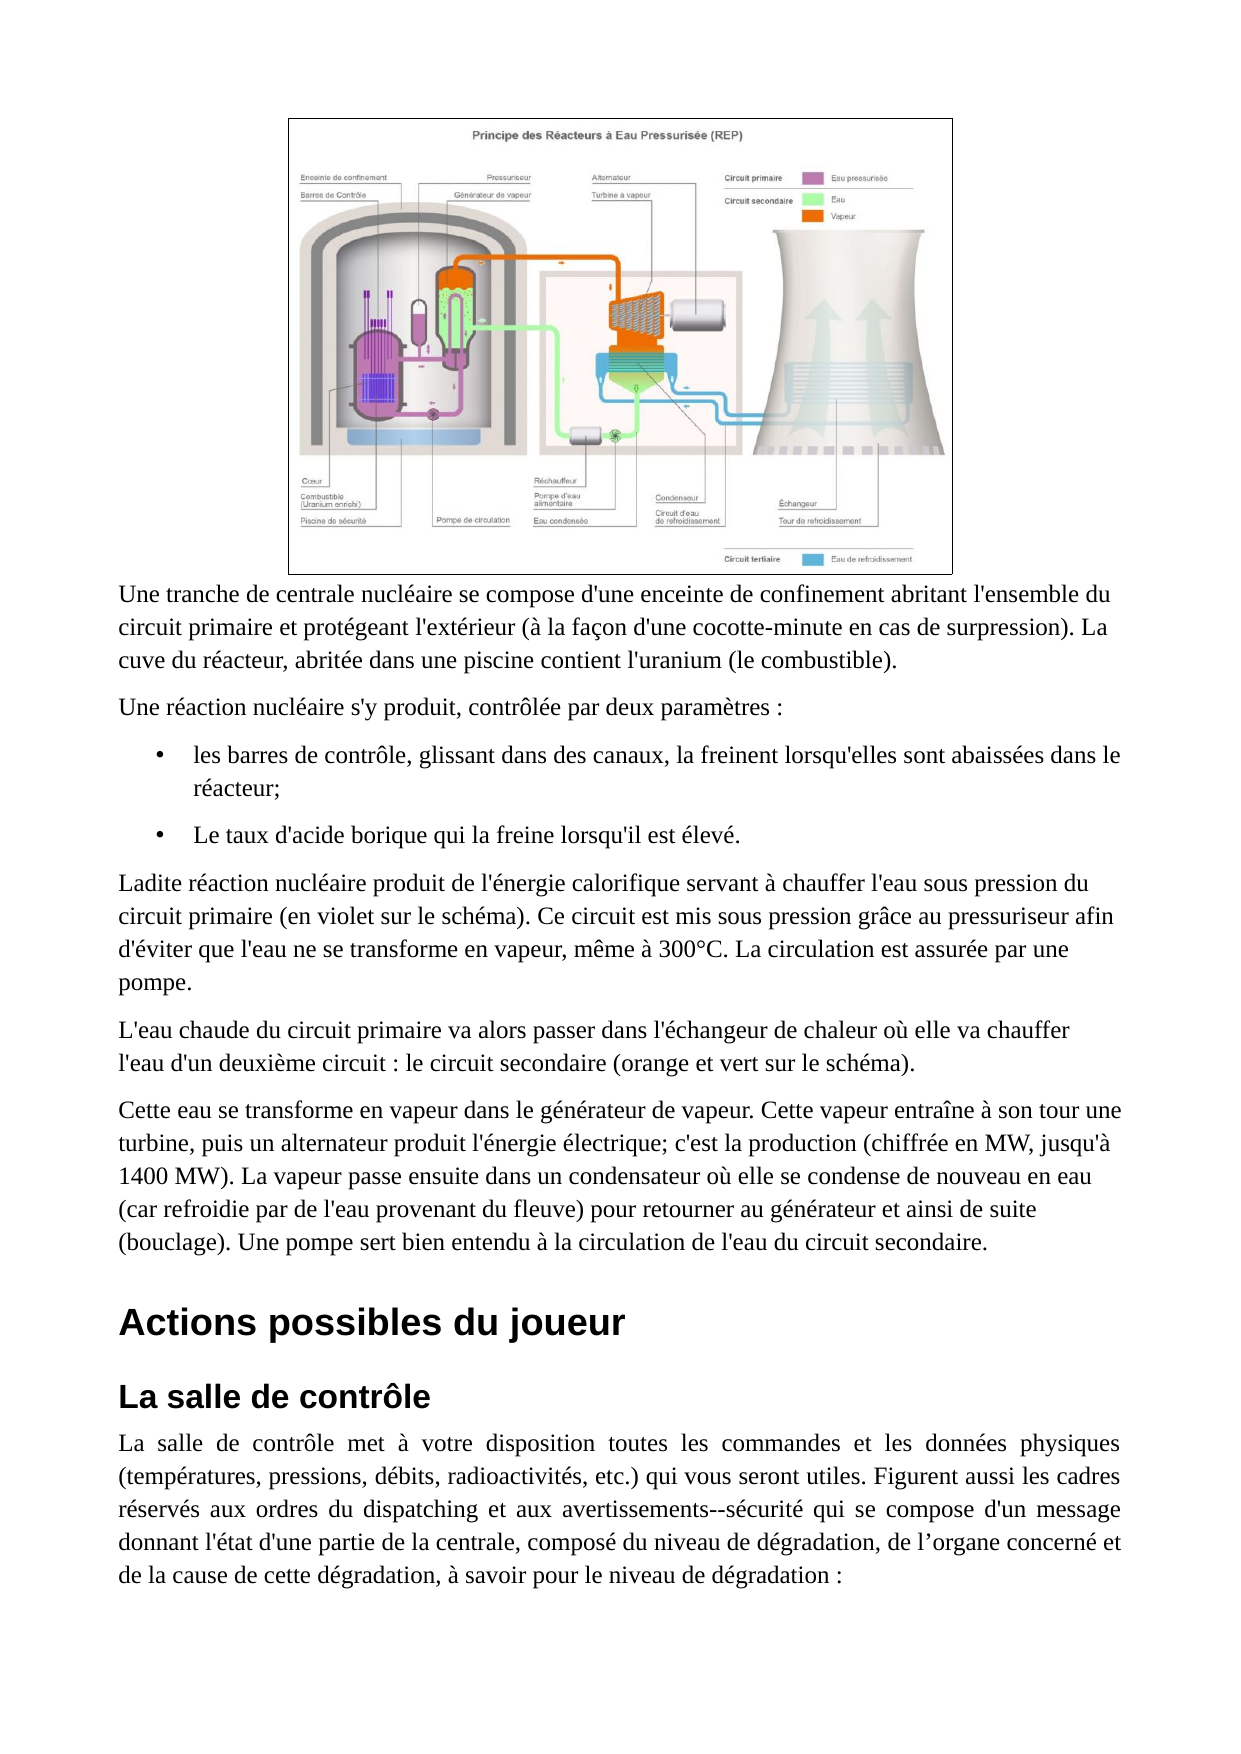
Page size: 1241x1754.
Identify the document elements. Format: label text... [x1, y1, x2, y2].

text La salle de contrôle met à votre disposition toutes les commandes et les données physiques (températures, pressions, débits, radioactivités, etc.) qui vous seront utiles. Figurent aussi les cadres réservés aux ordres du dispatching et aux avertissements--sécurité qui se compose d'un message donnant l'état d'une partie de la centrale, composé du niveau de dégradation, de l’organe concerné et de la cause de cette dégradation, à savoir pour le niveau de dégradation : [118, 1428, 1122, 1589]
text Une réaction nucléaire s'y produit, contrôlée par deux paramètres : [118, 692, 1122, 721]
text L'eau chaude du circuit primaire va alors passer dans l'échangeur de chaleur où elle va chauffer l'eau d'un deuxième circuit : le circuit secondaire (orange et vert sur le schéma). [118, 1015, 1122, 1077]
text Ladite réaction nucléaire produit de l'énergie calorifique servant à chauffer l'eau sous pression du circuit primaire (en violet sur le schéma). Ce circuit est mis sous pression grâce au pressuriseur afin d'éviter que l'eau ne se transforme en vapeur, même à 300°C. La circulation est assurée par une pompe. [118, 868, 1122, 996]
subtitle La salle de contrôle [118, 1377, 1122, 1416]
picture [291, 121, 950, 572]
text Une tranche de centrale nucléaire se compose d'une enceinte de confinement abritant l'ensemble du circuit primaire et protégeant l'extérieur (à la façon d'une cocotte-minute en cas de surpression). La cuve du réacteur, abritée dans une piscine contient l'uranium (le combustible). [118, 118, 1122, 673]
subtitle Actions possibles du joueur [118, 1300, 1122, 1344]
list Le taux d'acide borique qui la freine lorsqu'il est élevé. [156, 821, 1122, 849]
text Cette eau se transforme en vapeur dans le générateur de vapeur. Cette vapeur entraîne à son tour une turbine, puis un alternateur produit l'énergie électrique; c'est la production (chiffrée en MW, jusqu'à 1400 MW). La vapeur passe ensuite dans un condensateur où elle se condense de nouveau en eau (car refroidie par de l'eau provenant du fleuve) pour retourner au générateur et ainsi de suite (bouclage). Une pompe sert bien entendu à la circulation de l'eau du circuit secondaire. [118, 1095, 1122, 1256]
list les barres de contrôle, glissant dans des canaux, la freinent lorsqu'elles sont abaissées dans le réacteur; [156, 740, 1122, 802]
